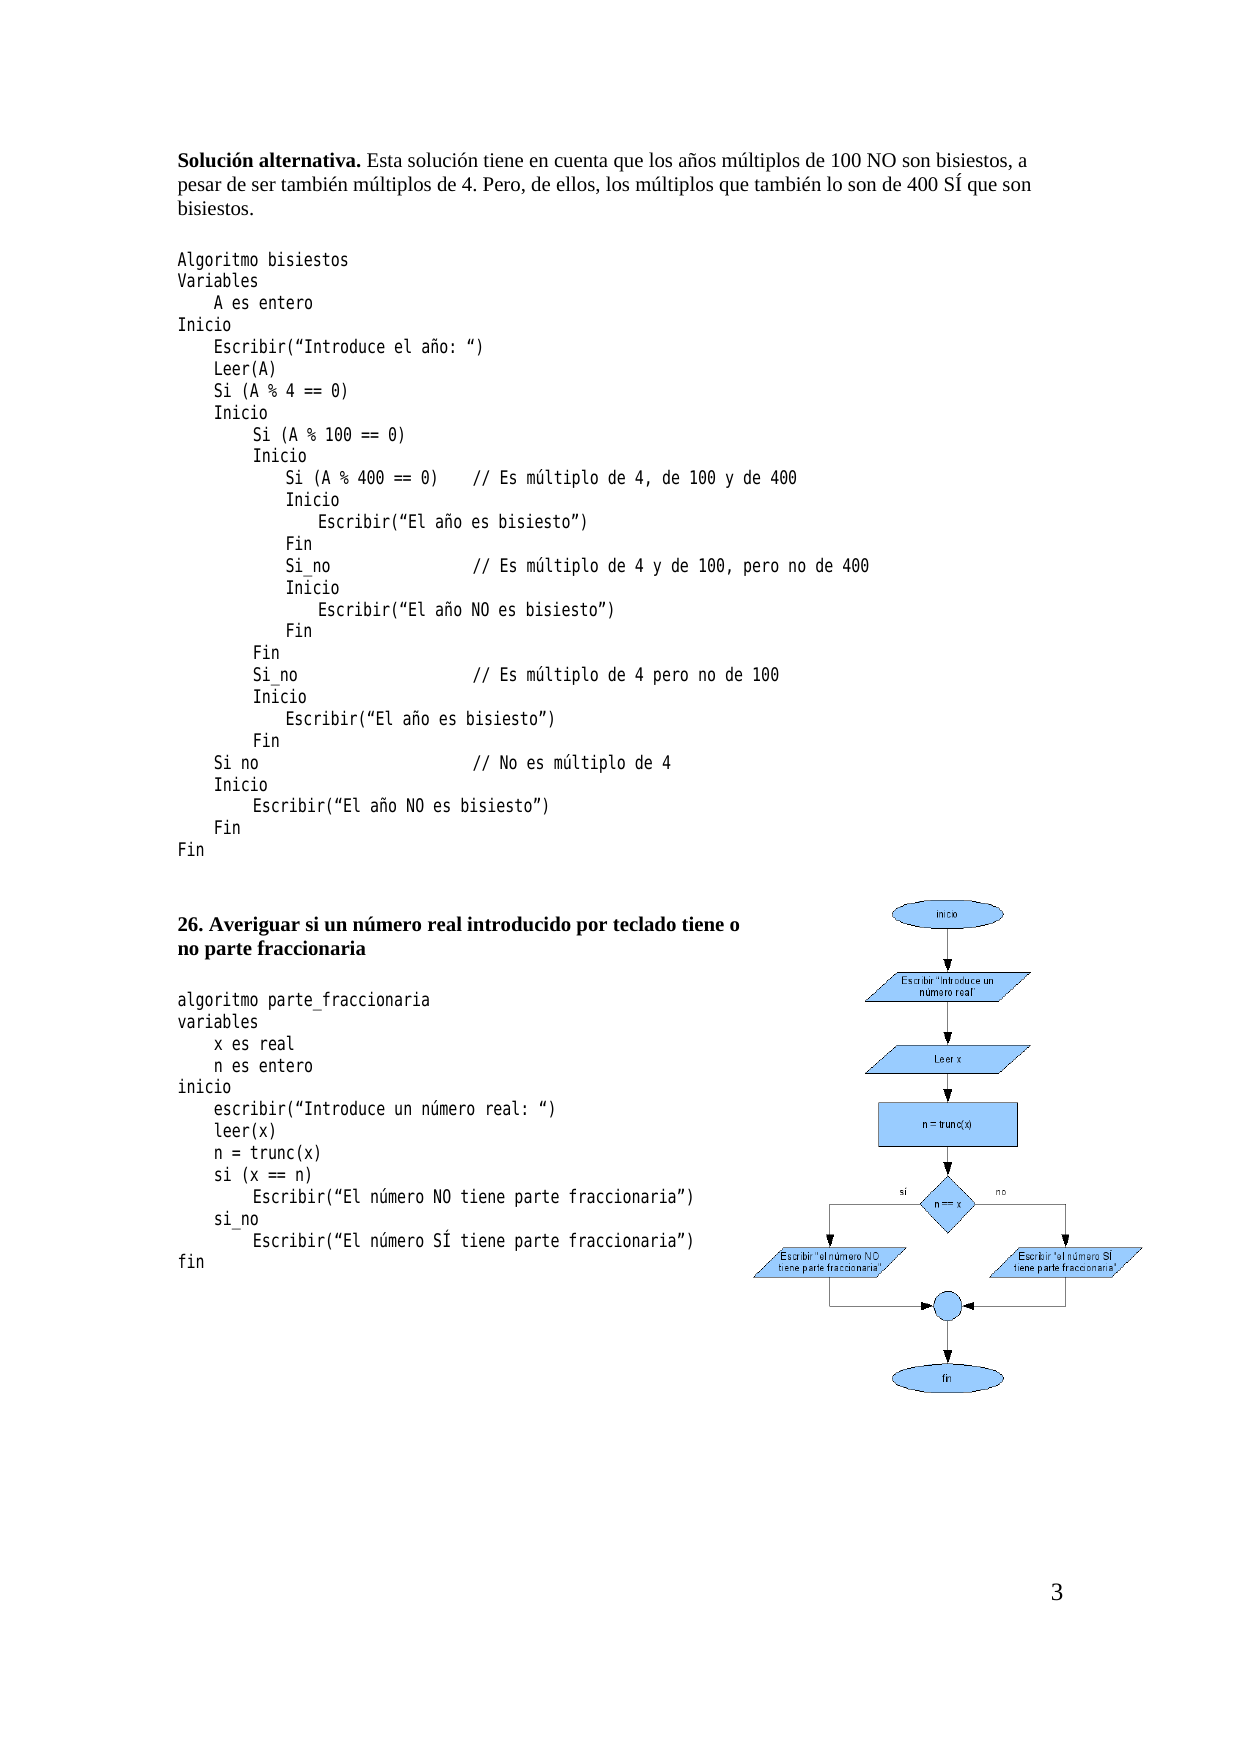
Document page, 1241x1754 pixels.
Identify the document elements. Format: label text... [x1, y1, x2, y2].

text Solución alternativa. Esta solución tiene en cuenta que los años múltiplos de 100 NO son bisiestos, a pesar de ser también múltiplos de 4. Pero, de ellos, los múltiplos que también lo son de 400 SÍ que son bisiestos. [177, 148, 1063, 220]
text Escribir(“El año es bisiesto”) [177, 708, 1063, 730]
text Si (A % 100 == 0) [177, 423, 1063, 445]
text Fin [177, 533, 1063, 555]
text Inicio [177, 577, 1063, 598]
text Fin [177, 642, 1063, 664]
text leer(x) [177, 1120, 747, 1142]
text si_no [177, 1208, 747, 1229]
text Algoritmo bisiestos [177, 248, 1063, 270]
text Escribir(“El año NO es bisiesto”) [177, 598, 1063, 620]
text Leer(A) [177, 358, 1063, 380]
text Fin [177, 839, 1063, 861]
text Si (A % 4 == 0) [177, 380, 1063, 402]
text variables [177, 1011, 747, 1033]
text x es real [177, 1033, 747, 1054]
text n = trunc(x) [177, 1142, 747, 1164]
text Inicio [177, 445, 1063, 467]
text Inicio [177, 773, 1063, 795]
text escribir(“Introduce un número real: “) [177, 1098, 747, 1120]
picture [747, 895, 1145, 1406]
text Si_no // Es múltiplo de 4 y de 100, pero no de 400 [177, 555, 1063, 577]
text Escribir(“El año es bisiesto”) [177, 511, 1063, 533]
text Escribir(“Introduce el año: “) [177, 336, 1063, 358]
text Si no // No es múltiplo de 4 [177, 752, 1063, 773]
text Inicio [177, 489, 1063, 511]
text Si_no // Es múltiplo de 4 pero no de 100 [177, 664, 1063, 686]
text Si (A % 400 == 0) // Es múltiplo de 4, de 100 y de 400 [177, 467, 1063, 489]
text inicio [177, 1076, 747, 1098]
text fin [177, 1251, 747, 1273]
text algoritmo parte_fraccionaria [177, 989, 747, 1011]
text Variables [177, 270, 1063, 292]
text Inicio [177, 686, 1063, 708]
text Inicio [177, 314, 1063, 336]
text A es entero [177, 292, 1063, 314]
text Escribir(“El número SÍ tiene parte fraccionaria”) [177, 1229, 747, 1251]
text 26. Averiguar si un número real introducido por teclado tiene o no parte fraccionaria [177, 912, 747, 960]
text Escribir(“El número NO tiene parte fraccionaria”) [177, 1186, 747, 1208]
text Fin [177, 730, 1063, 752]
text si (x == n) [177, 1164, 747, 1186]
text Inicio [177, 402, 1063, 423]
text n es entero [177, 1054, 747, 1076]
text Fin [177, 620, 1063, 642]
text Escribir(“El año NO es bisiesto”) [177, 795, 1063, 817]
text Fin [177, 817, 1063, 839]
